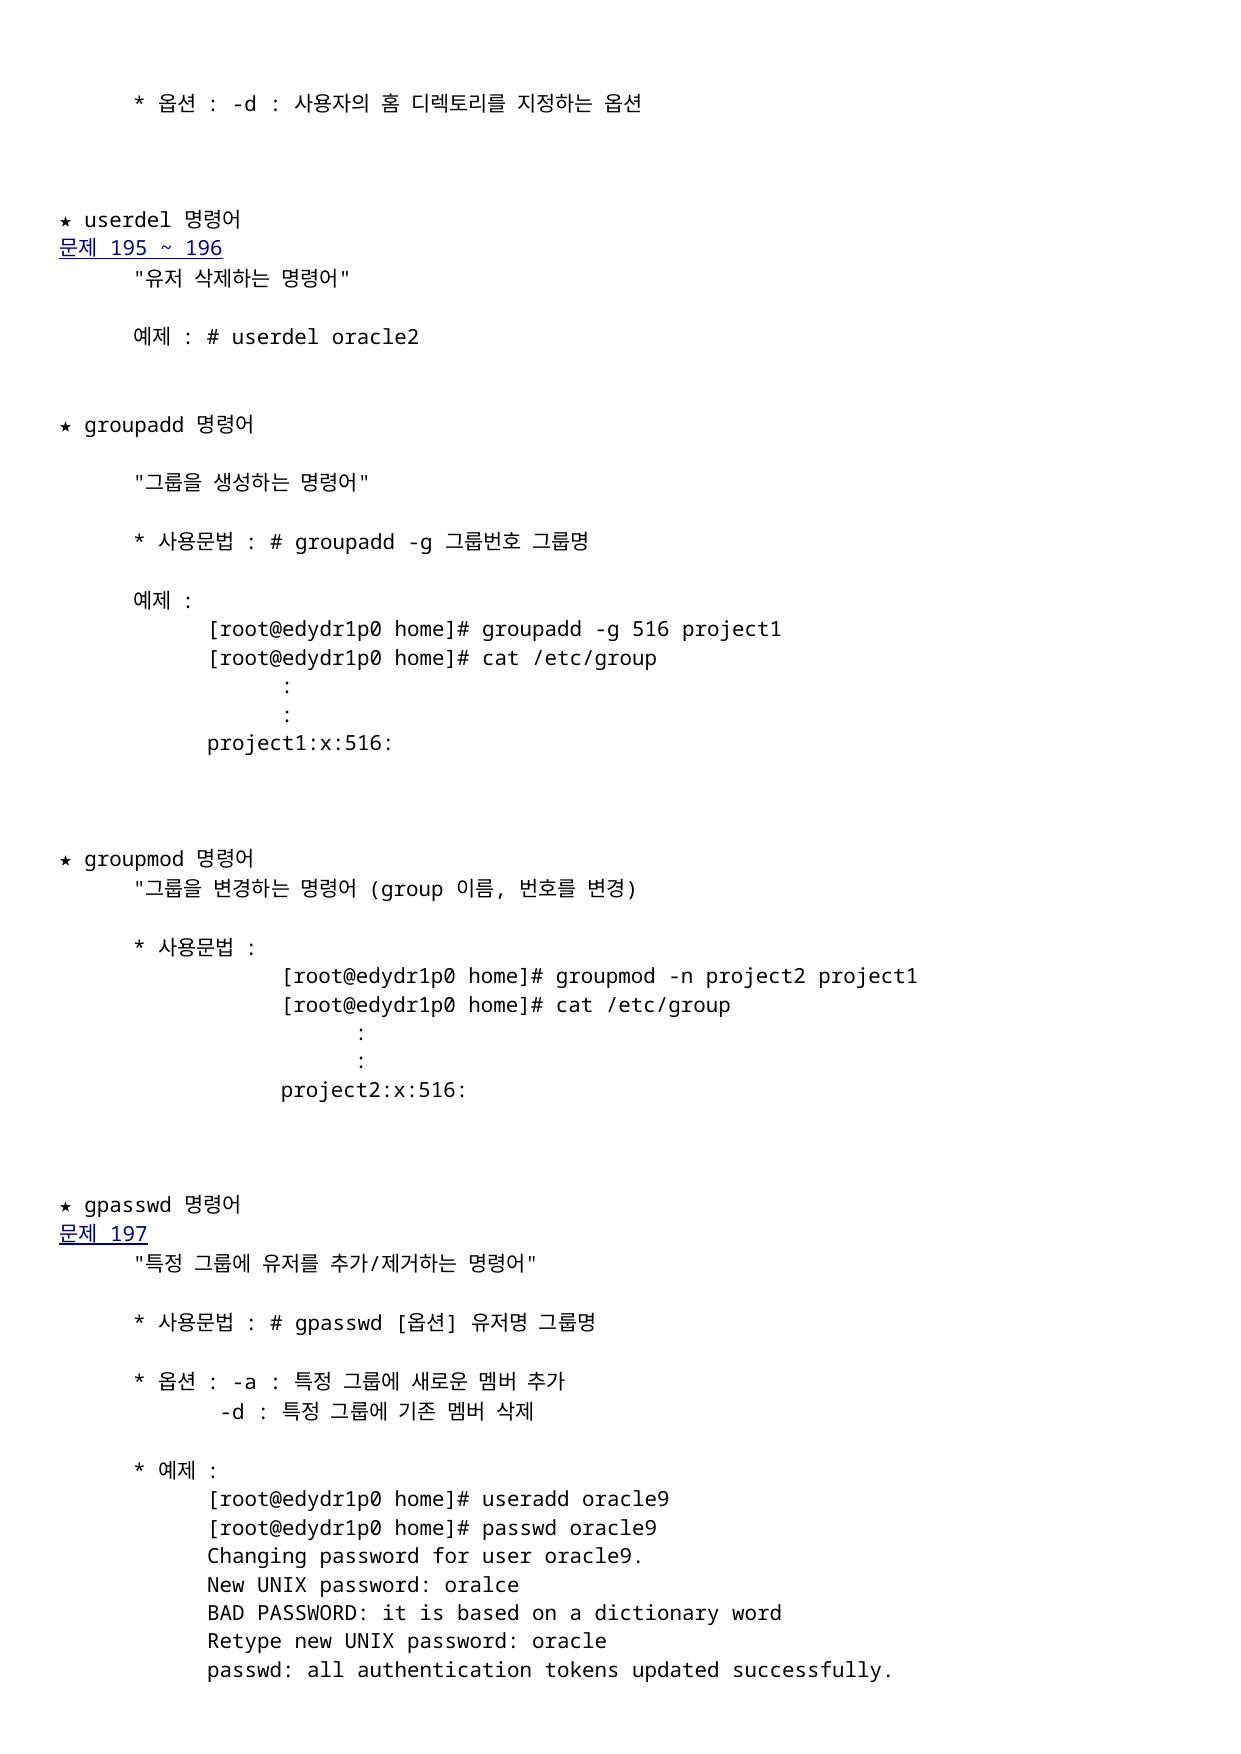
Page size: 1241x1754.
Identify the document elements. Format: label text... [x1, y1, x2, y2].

text [root@edydr1p0 home]# cat /etc/group [59, 990, 1180, 1018]
text 문제 195 ~ 196 [59, 233, 1204, 262]
text "특정 그룹에 유저를 추가/제거하는 명령어" [59, 1247, 1180, 1278]
text : [59, 700, 1180, 728]
text 문제 197 [59, 1219, 1204, 1247]
text passwd: all authentication tokens updated successfully. [59, 1655, 1180, 1683]
text [root@edydr1p0 home]# groupadd -g 516 project1 [59, 614, 1180, 643]
text -d : 특정 그룹에 기존 멤버 삭제 [59, 1395, 1180, 1426]
text [root@edydr1p0 home]# cat /etc/group [59, 643, 1180, 671]
text * 사용문법 : [59, 931, 1180, 961]
text Retype new UNIX password: oracle [59, 1627, 1180, 1655]
text [root@edydr1p0 home]# useradd oracle9 [59, 1484, 1180, 1513]
text * 사용문법 : # groupadd -g 그룹번호 그룹명 [59, 525, 1180, 556]
text project1:x:516: [59, 728, 1180, 757]
text * 옵션 : -d : 사용자의 홈 디렉토리를 지정하는 옵션 [59, 87, 1180, 118]
text 예제 : [59, 584, 1180, 614]
text ★ groupadd 명령어 [59, 408, 1180, 438]
text * 예제 : [59, 1454, 1180, 1484]
text "그룹을 생성하는 명령어" [59, 467, 1180, 497]
text "유저 삭제하는 명령어" [59, 262, 1180, 292]
text BAD PASSWORD: it is based on a dictionary word [59, 1598, 1180, 1627]
text Changing password for user oracle9. [59, 1541, 1180, 1570]
text [root@edydr1p0 home]# groupmod -n project2 project1 [59, 961, 1180, 990]
text : [59, 1047, 1180, 1075]
text ★ gpasswd 명령어 [59, 1189, 1180, 1219]
text ★ userdel 명령어 [59, 203, 1180, 233]
text ★ groupmod 명령어 [59, 842, 1180, 872]
text : [59, 671, 1180, 700]
text * 옵션 : -a : 특정 그룹에 새로운 멤버 추가 [59, 1365, 1180, 1395]
text New UNIX password: oralce [59, 1570, 1180, 1598]
text : [59, 1018, 1180, 1047]
text project2:x:516: [59, 1075, 1180, 1103]
text "그룹을 변경하는 명령어 (group 이름, 번호를 변경) [59, 872, 1180, 902]
text 예제 : # userdel oracle2 [59, 321, 1180, 351]
text * 사용문법 : # gpasswd [옵션] 유저명 그룹명 [59, 1306, 1180, 1337]
text [root@edydr1p0 home]# passwd oracle9 [59, 1513, 1180, 1541]
